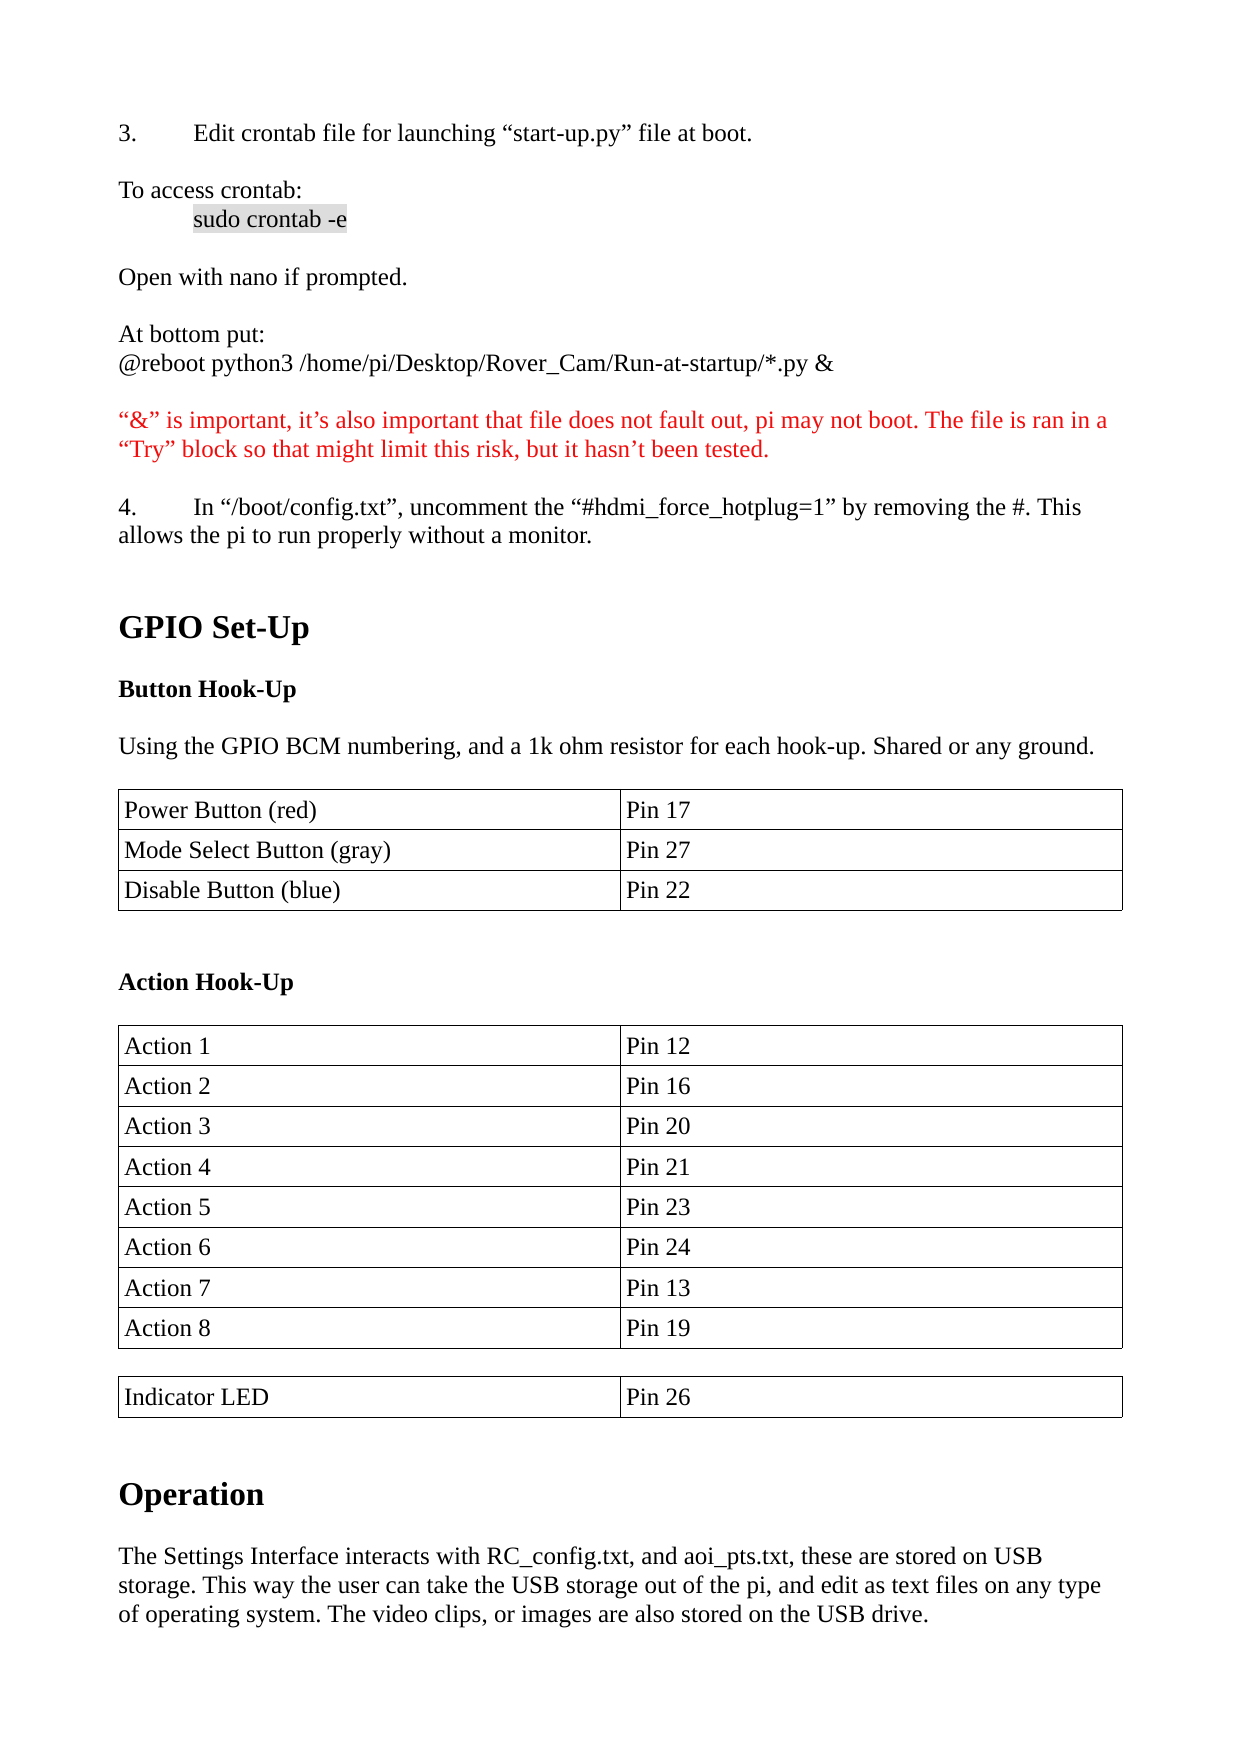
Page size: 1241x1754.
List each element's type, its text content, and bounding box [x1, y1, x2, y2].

text @reboot python3 /home/pi/Desktop/Rover_Cam/Run-at-startup/*.py & [118, 348, 1122, 377]
table_cell Action 8 [119, 1308, 620, 1347]
table_cell Pin 22 [621, 871, 1122, 910]
text Action Hook-Up [118, 967, 1122, 996]
table_cell Action 5 [119, 1187, 620, 1227]
table_header Indicator LED [119, 1377, 620, 1417]
table_header Action 1 [119, 1026, 620, 1065]
table_header Pin 26 [621, 1377, 1122, 1417]
table_cell Pin 20 [621, 1107, 1122, 1146]
text GPIO Set-Up [118, 607, 1122, 645]
table_cell Action 2 [119, 1066, 620, 1106]
table_cell Mode Select Button (gray) [119, 830, 620, 869]
table_cell Action 4 [119, 1147, 620, 1186]
text 4. In “/boot/config.txt”, uncomment the “#hdmi_force_hotplug=1” by removing the #. This allows the pi to run properly without a monitor. [118, 492, 1122, 549]
table_cell Action 3 [119, 1107, 620, 1146]
table_cell Pin 13 [621, 1268, 1122, 1307]
text 3. Edit crontab file for launching “start-up.py” file at boot. [118, 118, 1122, 147]
table_cell Pin 23 [621, 1187, 1122, 1227]
table_header Pin 12 [621, 1026, 1122, 1065]
table_cell Action 7 [119, 1268, 620, 1307]
table_header Power Button (red) [119, 790, 620, 829]
text sudo crontab -e [118, 204, 1122, 233]
table_cell Pin 21 [621, 1147, 1122, 1186]
table_header Pin 17 [621, 790, 1122, 829]
text Operation [118, 1474, 1122, 1513]
text “&” is important, it’s also important that file does not fault out, pi may not boot. The file is ran in a “Try” block so that might limit this risk, but it hasn’t been tested. [118, 406, 1122, 463]
table_cell Pin 16 [621, 1066, 1122, 1106]
table_cell Disable Button (blue) [119, 871, 620, 910]
text The Settings Interface interacts with RC_config.txt, and aoi_pts.txt, these are stored on USB storage. This way the user can take the USB storage out of the pi, and edit as text files on any type of operating system. The video clips, or images are also stored on the USB drive. [118, 1541, 1122, 1628]
table_cell Action 6 [119, 1228, 620, 1267]
table_cell Pin 19 [621, 1308, 1122, 1347]
text Button Hook-Up [118, 674, 1122, 703]
text Using the GPIO BCM numbering, and a 1k ohm resistor for each hook-up. Shared or any ground. [118, 731, 1122, 760]
text At bottom put: [118, 319, 1122, 348]
text Open with nano if prompted. [118, 262, 1122, 291]
table_cell Pin 27 [621, 830, 1122, 869]
text To access crontab: [118, 176, 1122, 204]
table_cell Pin 24 [621, 1228, 1122, 1267]
